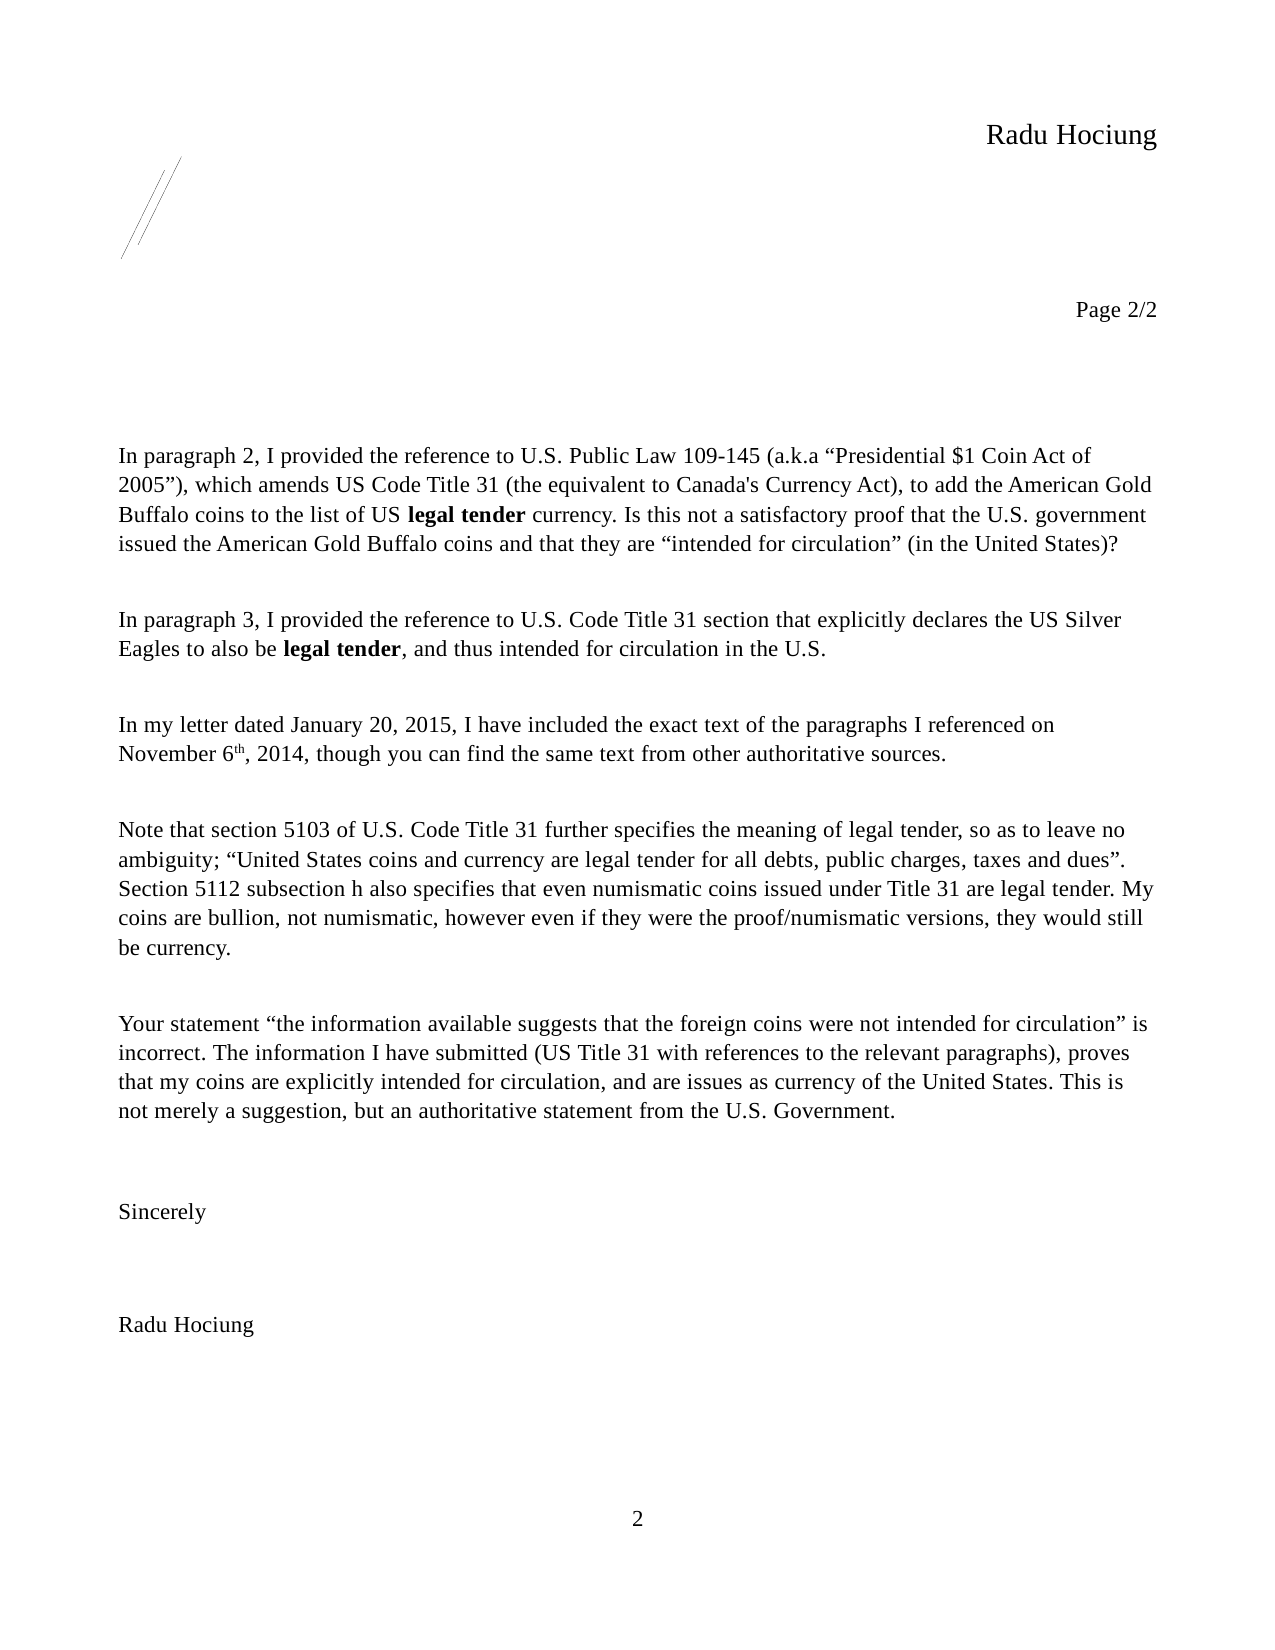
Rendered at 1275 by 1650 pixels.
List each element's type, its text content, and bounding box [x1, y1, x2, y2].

text Your statement “the information available suggests that the foreign coins were not intended for circulation” is incorrect. The information I have submitted (US Title 31 with references to the relevant paragraphs), proves that my coins are explicitly intended for circulation, and are issues as currency of the United States. This is not merely a suggestion, but an authoritative statement from the U.S. Government. [118, 1011, 1157, 1124]
text Note that section 5103 of U.S. Code Title 31 further specifies the meaning of legal tender, so as to leave no ambiguity; “United States coins and currency are legal tender for all debts, public charges, taxes and dues”. Section 5112 subsection h also specifies that even numismatic coins issued under Title 31 are legal tender. My coins are bullion, not numismatic, however even if they were the proof/numismatic versions, they would still be currency. [118, 817, 1157, 960]
text In paragraph 2, I provided the reference to U.S. Public Law 109-145 (a.k.a “Presidential $1 Coin Act of 2005”), which amends US Code Title 31 (the equivalent to Canada's Currency Act), to add the American Gold Buffalo coins to the list of US legal tender currency. Is this not a satisfactory proof that the U.S. government issued the American Gold Buffalo coins and that they are “intended for circulation” (in the United States)? [118, 443, 1157, 556]
text Sincerely [118, 1199, 1157, 1224]
text Radu Hociung [118, 1312, 1157, 1337]
text In my letter dated January 20, 2015, I have included the exact text of the paragraphs I referenced on November 6th, 2014, though you can find the same text from other authoritative sources. [118, 712, 1157, 767]
text In paragraph 3, I provided the reference to U.S. Code Title 31 section that explicitly declares the US Silver Eagles to also be legal tender, and thus intended for circulation in the U.S. [118, 607, 1157, 662]
